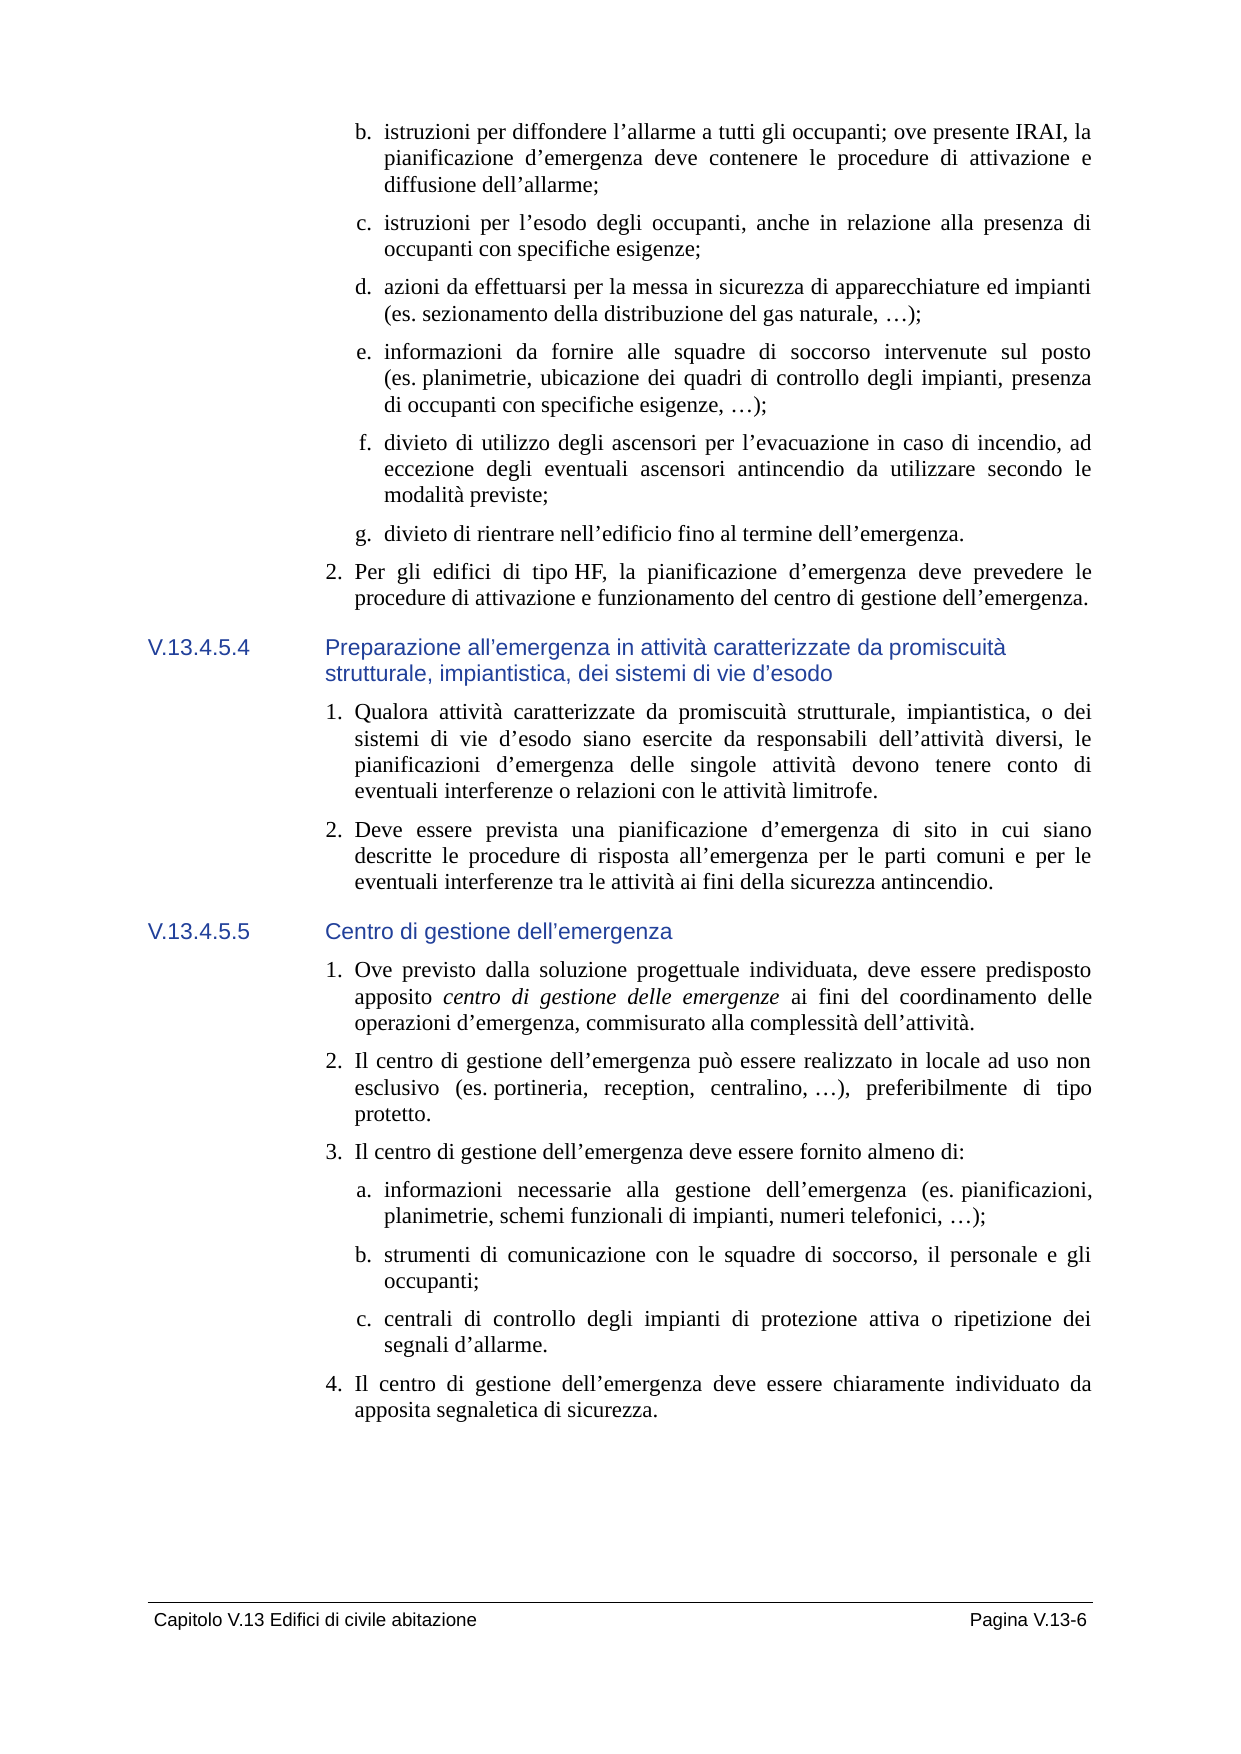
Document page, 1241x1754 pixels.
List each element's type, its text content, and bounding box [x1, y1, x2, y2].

list istruzioni per diffondere l’allarme a tutti gli occupanti; ove presente IRAI, la pianificazione d’emergenza deve contenere le procedure di attivazione e diffusione dell’allarme; [372, 118, 1093, 197]
list informazioni da fornire alle squadre di soccorso intervenute sul posto (es. planimetrie, ubicazione dei quadri di controllo degli impianti, presenza di occupanti con specifiche esigenze, …); [372, 338, 1093, 417]
list centrali di controllo degli impianti di protezione attiva o ripetizione dei segnali d’allarme. [372, 1305, 1093, 1358]
list Qualora attività caratterizzate da promiscuità strutturale, impiantistica, o dei sistemi di vie d’esodo siano esercite da responsabili dell’attività diversi, le pianificazioni d’emergenza delle singole attività devono tenere conto di eventuali interferenze o relazioni con le attività limitrofe. [342, 698, 1093, 804]
list Il centro di gestione dell’emergenza deve essere fornito almeno di: [342, 1138, 1093, 1164]
list strumenti di comunicazione con le squadre di soccorso, il personale e gli occupanti; [372, 1241, 1093, 1293]
list Per gli edifici di tipo HF, la pianificazione d’emergenza deve prevedere le procedure di attivazione e funzionamento del centro di gestione dell’emergenza. [342, 558, 1093, 610]
list divieto di rientrare nell’edificio fino al termine dell’emergenza. [372, 519, 1093, 546]
list Deve essere prevista una pianificazione d’emergenza di sito in cui siano descritte le procedure di risposta all’emergenza per le parti comuni e per le eventuali interferenze tra le attività ai fini della sicurezza antincendio. [342, 816, 1093, 895]
list informazioni necessarie alla gestione dell’emergenza (es. pianificazioni, planimetrie, schemi funzionali di impianti, numeri telefonici, …); [372, 1176, 1093, 1229]
list Il centro di gestione dell’emergenza può essere realizzato in locale ad uso non esclusivo (es. portineria, reception, centralino, …), preferibilmente di tipo protetto. [342, 1047, 1093, 1126]
list Il centro di gestione dell’emergenza deve essere chiaramente individuato da apposita segnaletica di sicurezza. [342, 1369, 1093, 1422]
list divieto di utilizzo degli ascensori per l’evacuazione in caso di incendio, ad eccezione degli eventuali ascensori antincendio da utilizzare secondo le modalità previste; [372, 429, 1093, 508]
list azioni da effettuarsi per la messa in sicurezza di apparecchiature ed impianti (es. sezionamento della distribuzione del gas naturale, …); [372, 273, 1093, 326]
list istruzioni per l’esodo degli occupanti, anche in relazione alla presenza di occupanti con specifiche esigenze; [372, 209, 1093, 262]
subtitle Preparazione all’emergenza in attività caratterizzate da promiscuità strutturale, impiantistica, dei sistemi di vie d’esodo [148, 634, 1093, 687]
subtitle Centro di gestione dell’emergenza [148, 918, 1093, 944]
list Ove previsto dalla soluzione progettuale individuata, deve essere predisposto apposito centro di gestione delle emergenze ai fini del coordinamento delle operazioni d’emergenza, commisurato alla complessità dell’attività. [342, 956, 1093, 1035]
